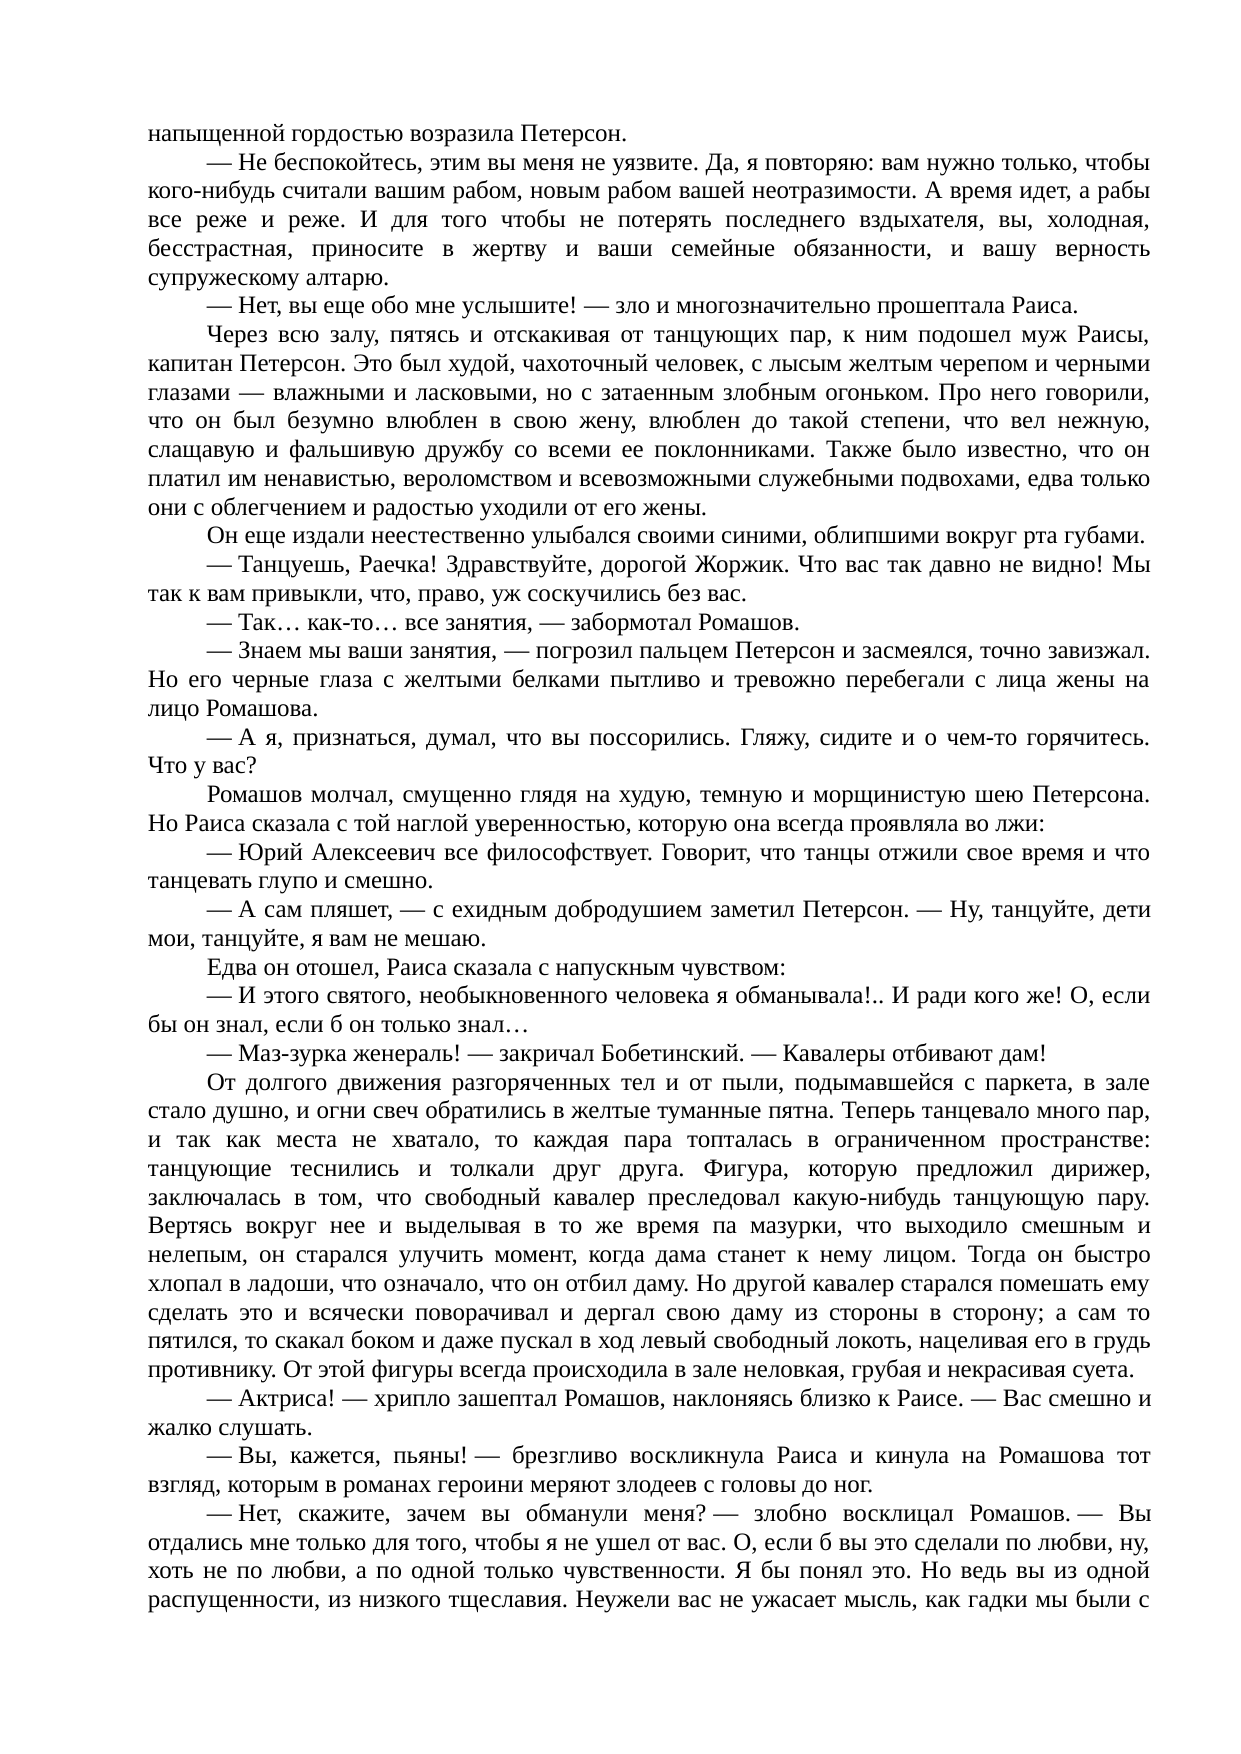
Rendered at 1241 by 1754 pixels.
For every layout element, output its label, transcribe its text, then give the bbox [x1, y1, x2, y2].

text — И этого святого, необыкновенного человека я обманывала!.. И ради кого же! О, если бы он знал, если б он только знал… [148, 981, 1152, 1038]
text — Знаем мы ваши занятия, — погрозил пальцем Петерсон и засмеялся, точно завизжал. Но его черные глаза с желтыми белками пытливо и тревожно перебегали с лица жены на лицо Ромашова. [148, 636, 1152, 722]
text От долгого движения разгоряченных тел и от пыли, подымавшейся с паркета, в зале стало душно, и огни свеч обратились в желтые туманные пятна. Теперь танцевало много пар, и так как места не хватало, то каждая пара топталась в ограниченном пространстве: танцующие теснились и толкали друг друга. Фигура, которую предложил дирижер, заключалась в том, что свободный кавалер преследовал какую-нибудь танцующую пару. Вертясь вокруг нее и выделывая в то же время па мазурки, что выходило смешным и нелепым, он старался улучить момент, когда дама станет к нему лицом. Тогда он быстро хлопал в ладоши, что означало, что он отбил даму. Но другой кавалер старался помешать ему сделать это и всячески поворачивал и дергал свою даму из стороны в сторону; а сам то пятился, то скакал боком и даже пускал в ход левый свободный локоть, нацеливая его в грудь противнику. От этой фигуры всегда происходила в зале неловкая, грубая и некрасивая суета. [148, 1067, 1152, 1383]
text — Нет, скажите, зачем вы обманули меня? — злобно восклицал Ромашов. — Вы отдались мне только для того, чтобы я не ушел от вас. О, если б вы это сделали по любви, ну, хоть не по любви, а по одной только чувственности. Я бы понял это. Но ведь вы из одной распущенности, из низкого тщеславия. Неужели вас не ужасает мысль, как гадки мы были с [148, 1498, 1152, 1613]
text — Юрий Алексеевич все философствует. Говорит, что танцы отжили свое время и что танцевать глупо и смешно. [148, 837, 1152, 894]
text — А я, признаться, думал, что вы поссорились. Гляжу, сидите и о чем-то горячитесь. Что у вас? [148, 722, 1152, 779]
text Он еще издали неестественно улыбался своими синими, облипшими вокруг рта губами. [148, 521, 1152, 549]
text Едва он отошел, Раиса сказала с напускным чувством: [148, 952, 1152, 981]
text напыщенной гордостью возразила Петерсон. [148, 118, 1152, 147]
text — Вы, кажется, пьяны! — брезгливо воскликнула Раиса и кинула на Ромашова тот взгляд, которым в романах героини меряют злодеев с головы до ног. [148, 1441, 1152, 1498]
text — Не беспокойтесь, этим вы меня не уязвите. Да, я повторяю: вам нужно только, чтобы кого-нибудь считали вашим рабом, новым рабом вашей неотразимости. А время идет, а рабы все реже и реже. И для того чтобы не потерять последнего вздыхателя, вы, холодная, бесстрастная, приносите в жертву и ваши семейные обязанности, и вашу верность супружескому алтарю. [148, 147, 1152, 291]
text — Актриса! — хрипло зашептал Ромашов, наклоняясь близко к Раисе. — Вас смешно и жалко слушать. [148, 1383, 1152, 1441]
text Ромашов молчал, смущенно глядя на худую, темную и морщинистую шею Петерсона. Но Раиса сказала с той наглой уверенностью, которую она всегда проявляла во лжи: [148, 779, 1152, 837]
text — Танцуешь, Раечка! Здравствуйте, дорогой Жоржик. Что вас так давно не видно! Мы так к вам привыкли, что, право, уж соскучились без вас. [148, 549, 1152, 607]
text — А сам пляшет, — с ехидным добродушием заметил Петерсон. — Ну, танцуйте, дети мои, танцуйте, я вам не мешаю. [148, 894, 1152, 952]
text — Маз-зурка женераль! — закричал Бобетинский. — Кавалеры отбивают дам! [148, 1038, 1152, 1067]
text — Так… как-то… все занятия, — забормотал Ромашов. [148, 607, 1152, 636]
text Через всю залу, пятясь и отскакивая от танцующих пар, к ним подошел муж Раисы, капитан Петерсон. Это был худой, чахоточный человек, с лысым желтым черепом и черными глазами — влажными и ласковыми, но с затаенным злобным огоньком. Про него говорили, что он был безумно влюблен в свою жену, влюблен до такой степени, что вел нежную, слащавую и фальшивую дружбу со всеми ее поклонниками. Также было известно, что он платил им ненавистью, вероломством и всевозможными служебными подвохами, едва только они с облегчением и радостью уходили от его жены. [148, 319, 1152, 521]
text — Нет, вы еще обо мне услышите! — зло и многозначительно прошептала Раиса. [148, 291, 1152, 319]
